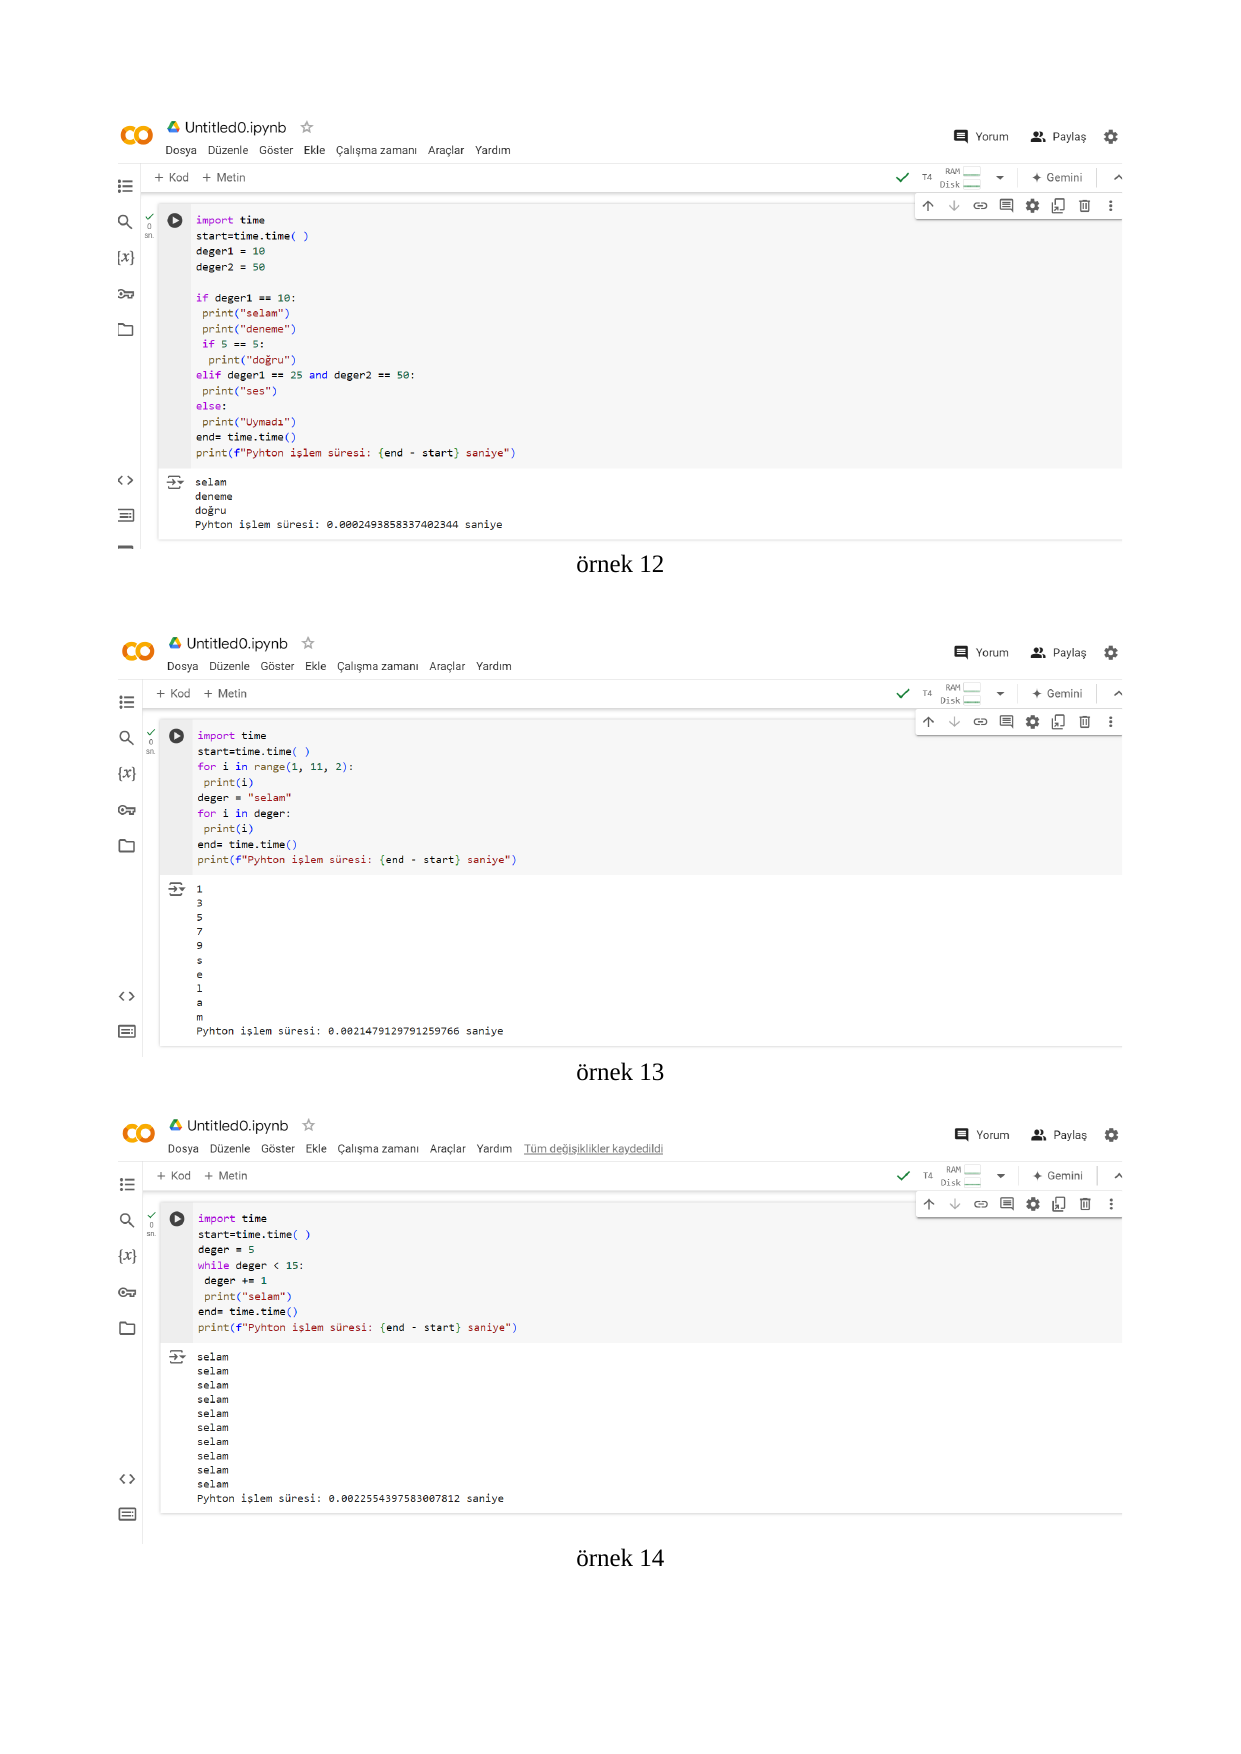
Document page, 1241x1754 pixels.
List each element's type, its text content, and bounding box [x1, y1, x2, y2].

picture [118, 1114, 1123, 1544]
text örnek 12 [118, 549, 1122, 577]
picture [118, 635, 1123, 1057]
text örnek 14 [118, 1544, 1122, 1572]
text örnek 13 [118, 1057, 1122, 1085]
picture [118, 118, 1123, 549]
